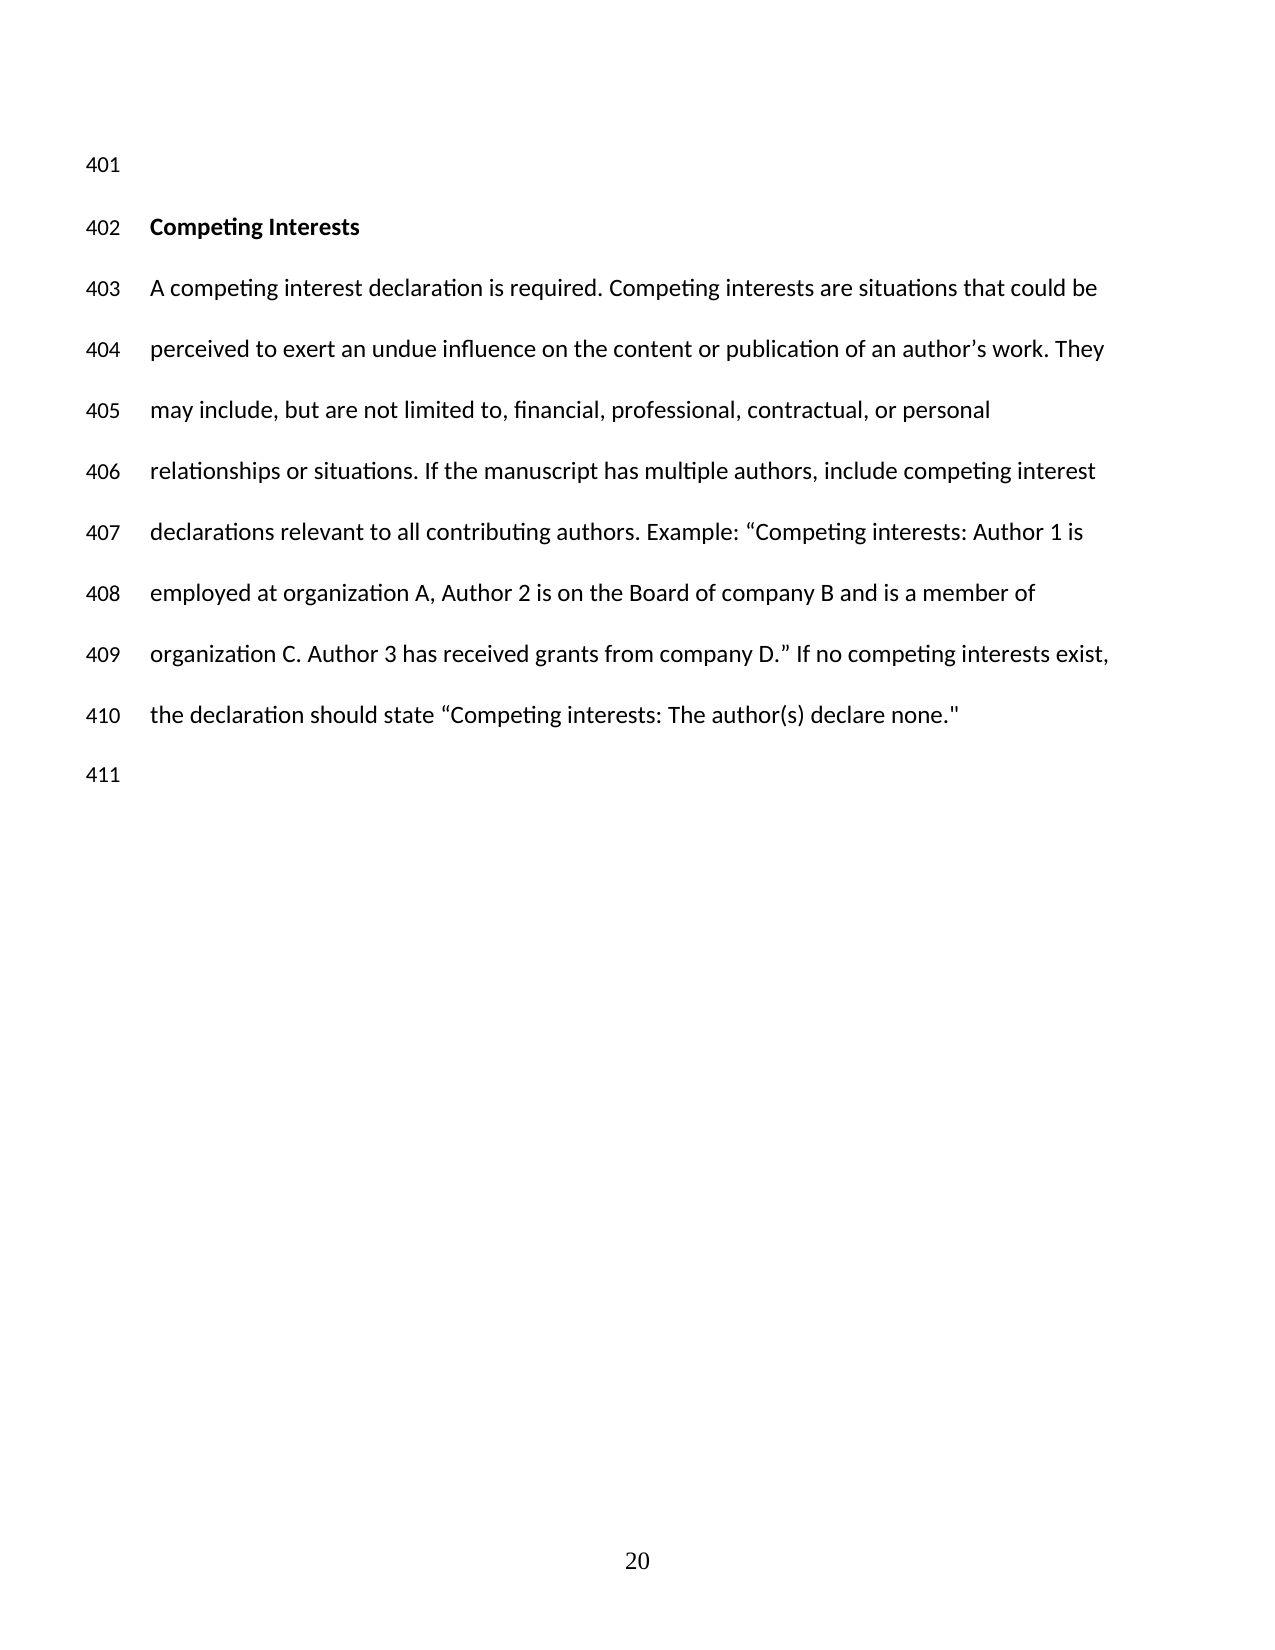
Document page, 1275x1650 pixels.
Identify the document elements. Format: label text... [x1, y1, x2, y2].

text A competing interest declaration is required. Competing interests are situations that could be perceived to exert an undue influence on the content or publication of an author’s work. They may include, but are not limited to, financial, professional, contractual, or personal relationships or situations. If the manuscript has multiple authors, include competing interest declarations relevant to all contributing authors. Example: “Competing interests: Author 1 is employed at organization A, Author 2 is on the Board of company B and is a member of organization C. Author 3 has received grants from company D.” If no competing interests exist, the declaration should state “Competing interests: The author(s) declare none." [150, 272, 1125, 730]
text Competing Interests [150, 211, 1125, 242]
